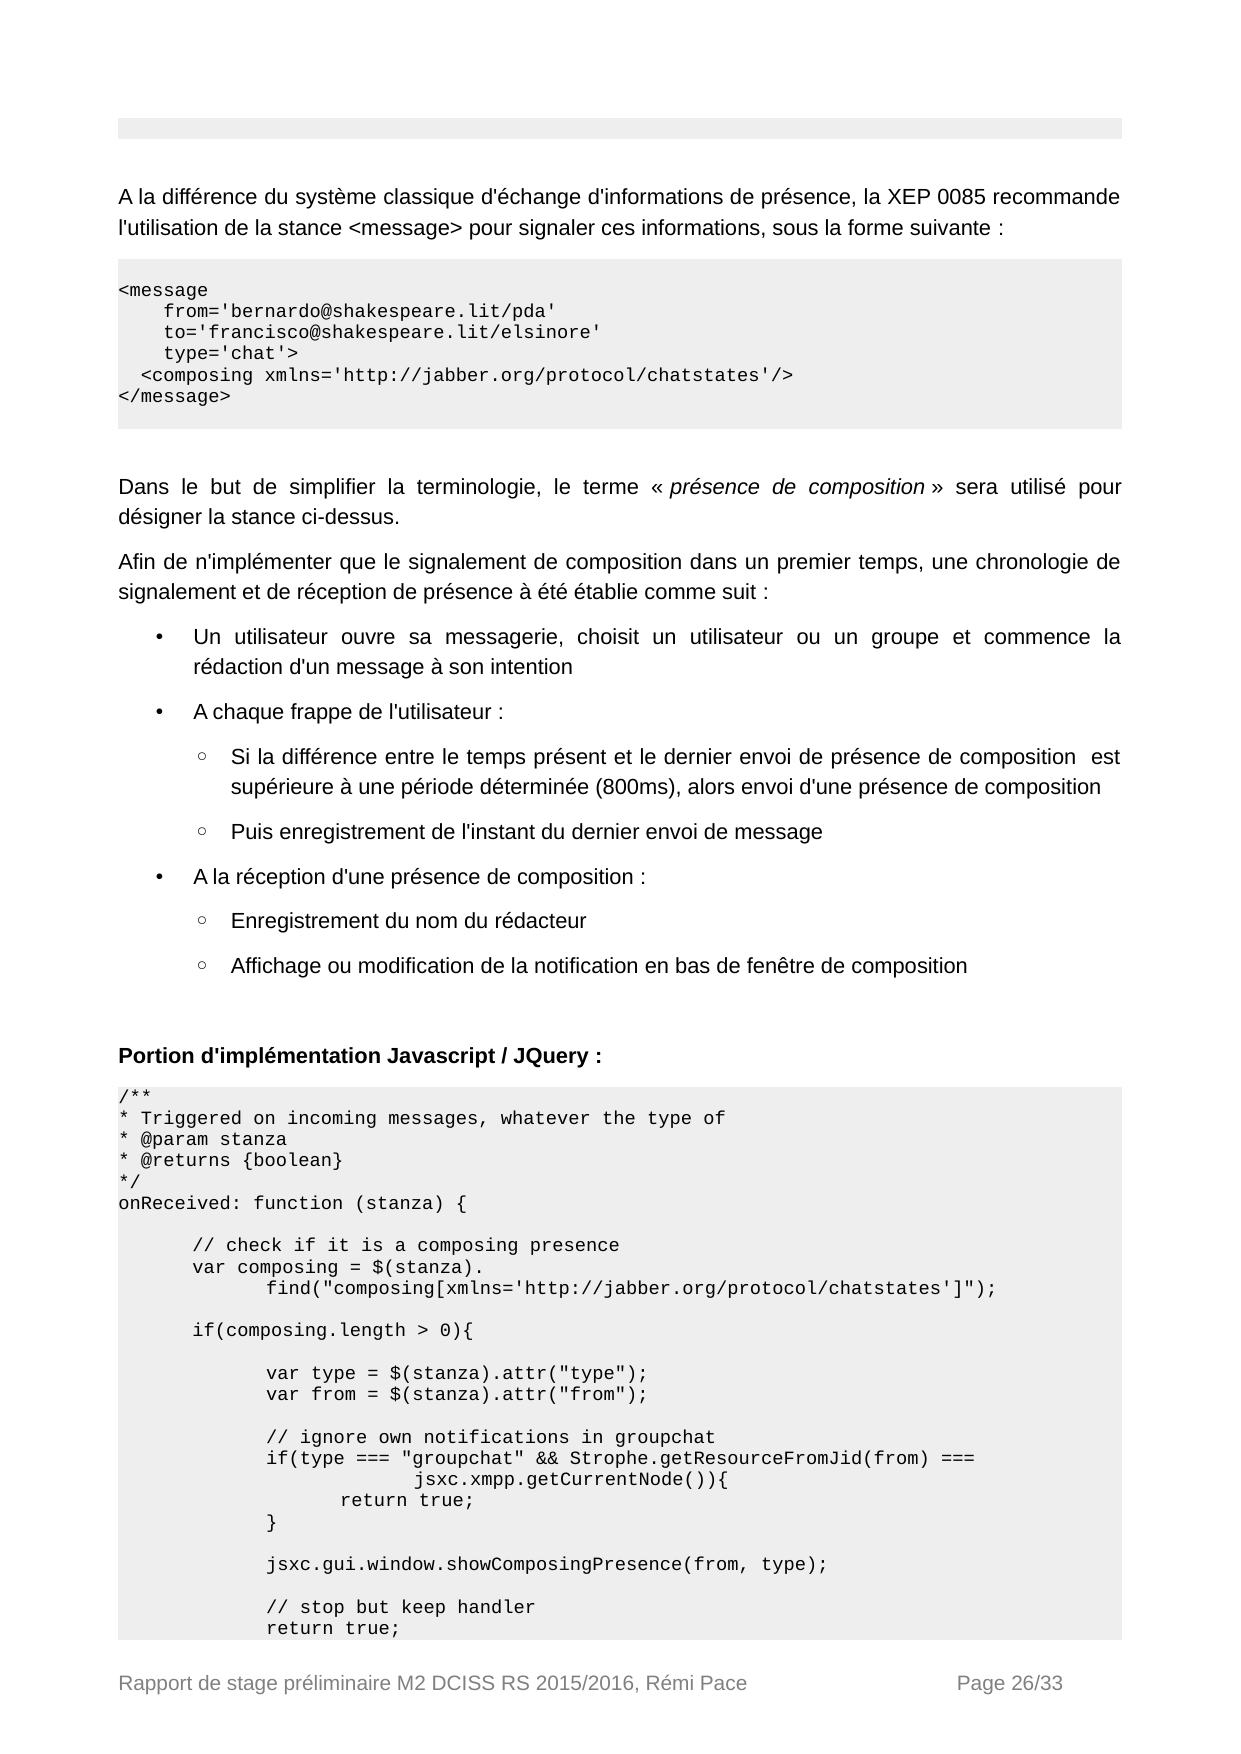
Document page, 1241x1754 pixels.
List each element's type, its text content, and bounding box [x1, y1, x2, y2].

list Un utilisateur ouvre sa messagerie, choisit un utilisateur ou un groupe et commence la rédaction d'un message à son intention [156, 624, 1122, 679]
text onReceived: function (stanza) { [118, 1194, 1122, 1215]
text var composing = $(stanza). [118, 1257, 1122, 1279]
text Afin de n'implémenter que le signalement de composition dans un premier temps, une chronologie de signalement et de réception de présence à été établie comme suit : [118, 549, 1122, 604]
text } [118, 1512, 1122, 1534]
text return true; [118, 1619, 1122, 1640]
text */ [118, 1172, 1122, 1194]
text from='bernardo@shakespeare.lit/pda' [118, 302, 1122, 323]
text jsxc.gui.window.showComposingPresence(from, type); [118, 1555, 1122, 1576]
text Portion d'implémentation Javascript / JQuery : [118, 1043, 1122, 1068]
text // ignore own notifications in groupchat [118, 1427, 1122, 1449]
list Si la différence entre le temps présent et le dernier envoi de présence de composition est supérieure à une période déterminée (800ms), alors envoi d'une présence de composition [193, 744, 1122, 799]
text // check if it is a composing presence [118, 1236, 1122, 1257]
text /** [118, 1087, 1122, 1109]
list A la réception d'une présence de composition : [156, 863, 1122, 889]
text find("composing[xmlns='http://jabber.org/protocol/chatstates']"); [118, 1279, 1122, 1300]
text </message> [118, 387, 1122, 408]
list Puis enregistrement de l'instant du dernier envoi de message [193, 819, 1122, 844]
list Enregistrement du nom du rédacteur [193, 908, 1122, 933]
list A chaque frappe de l'utilisateur : [156, 699, 1122, 724]
text return true; [118, 1491, 1122, 1512]
text * @returns {boolean} [118, 1151, 1122, 1172]
text type='chat'> [118, 344, 1122, 365]
text var from = $(stanza).attr("from"); [118, 1385, 1122, 1406]
text * @param stanza [118, 1130, 1122, 1151]
text var type = $(stanza).attr("type"); [118, 1364, 1122, 1385]
list Affichage ou modification de la notification en bas de fenêtre de composition [193, 953, 1122, 978]
text <composing xmlns='http://jabber.org/protocol/chatstates'/> [118, 365, 1122, 387]
text Dans le but de simplifier la terminologie, le terme « présence de composition » sera utilisé pour désigner la stance ci-dessus. [118, 474, 1122, 529]
text // stop but keep handler [118, 1597, 1122, 1619]
text A la différence du système classique d'échange d'informations de présence, la XEP 0085 recommande l'utilisation de la stance <message> pour signaler ces informations, sous la forme suivante : [118, 184, 1122, 239]
text <message [118, 280, 1122, 302]
text * Triggered on incoming messages, whatever the type of [118, 1109, 1122, 1130]
text if(type === "groupchat" && Strophe.getResourceFromJid(from) === jsxc.xmpp.getCurrentNode()){ [118, 1449, 1122, 1491]
text to='francisco@shakespeare.lit/elsinore' [118, 323, 1122, 344]
text if(composing.length > 0){ [118, 1321, 1122, 1342]
